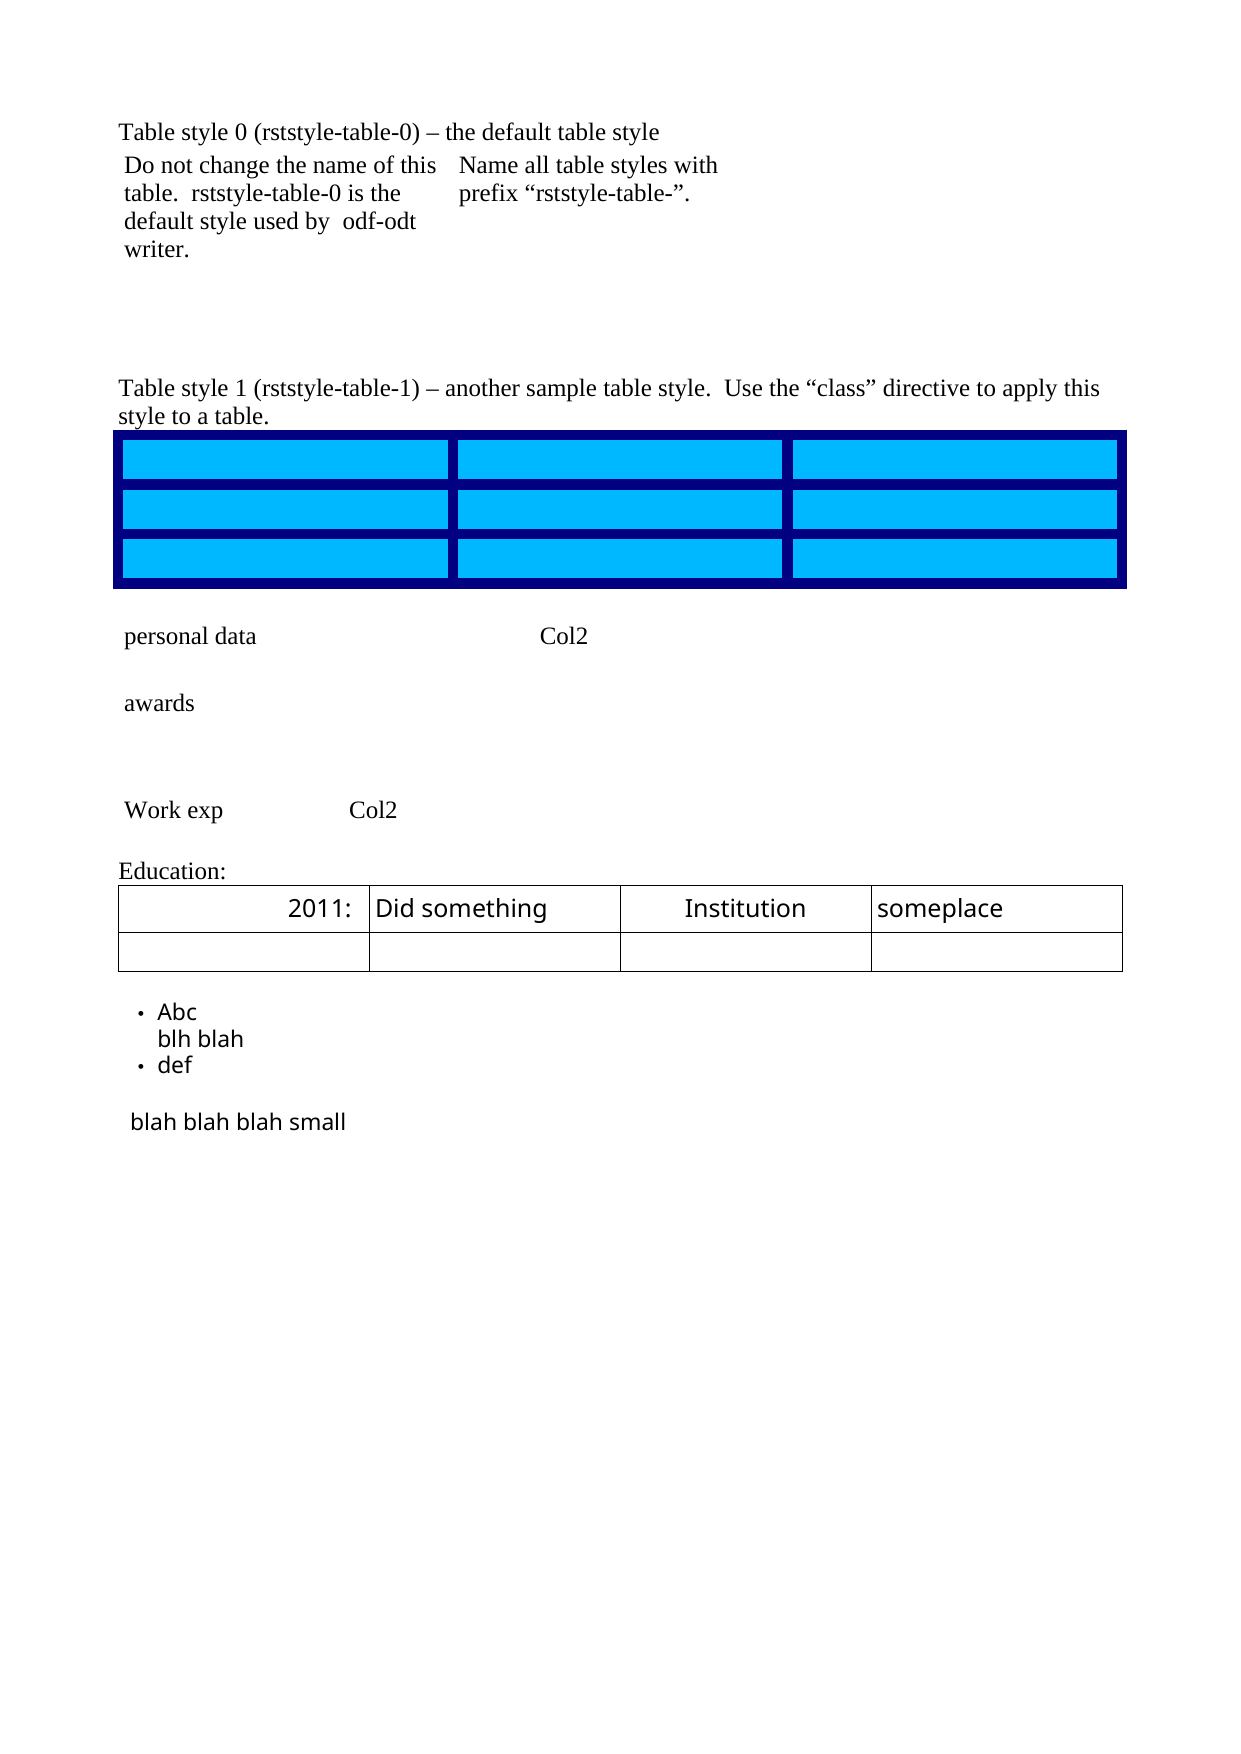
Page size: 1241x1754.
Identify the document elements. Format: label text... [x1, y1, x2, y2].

text Table style 1 (rststyle-table-1) – another sample table style. Use the “class” directive to apply this style to a table. [118, 374, 1122, 429]
list Abc blh blah [138, 999, 1122, 1052]
text Table style 0 (rststyle-table-0) – the default table style [118, 118, 1122, 146]
table_cell [621, 724, 1122, 762]
table_cell [458, 539, 782, 578]
table_header Name all table styles with prefix “rststyle-table-”. [453, 146, 787, 268]
table_cell [370, 933, 620, 971]
table_cell [118, 268, 453, 307]
table_cell [793, 490, 1117, 529]
table_cell [453, 307, 787, 346]
table_header Col2 [344, 791, 1018, 829]
table_cell [119, 933, 369, 971]
table_cell [123, 490, 448, 529]
table_header Work exp [119, 791, 343, 829]
table_header 2011: [119, 886, 369, 932]
table_header Col2 [535, 617, 1072, 656]
table_header [793, 440, 1117, 479]
table_cell [458, 490, 782, 529]
table_header Institution [621, 886, 871, 932]
table_cell [453, 268, 787, 307]
table_header [458, 440, 782, 479]
text blah blah blah small [130, 1105, 1122, 1137]
table_cell [872, 933, 1122, 971]
table_header personal data [119, 617, 534, 656]
list def [138, 1052, 1122, 1079]
table_header awards [119, 685, 620, 723]
table_cell [788, 268, 1122, 307]
table_header [621, 685, 1122, 723]
table_cell [621, 933, 871, 971]
table_header [123, 440, 448, 479]
table_cell [119, 724, 620, 762]
table_cell [788, 307, 1122, 346]
table_header Do not change the name of this table. rststyle-table-0 is the default style used by odf-odt writer. [118, 146, 453, 268]
table_cell [123, 539, 448, 578]
text Education: [118, 857, 1122, 885]
table_cell [118, 307, 453, 346]
table_header Did something [370, 886, 620, 932]
table_header [788, 146, 1122, 268]
table_header someplace [872, 886, 1122, 932]
table_cell [793, 539, 1117, 578]
